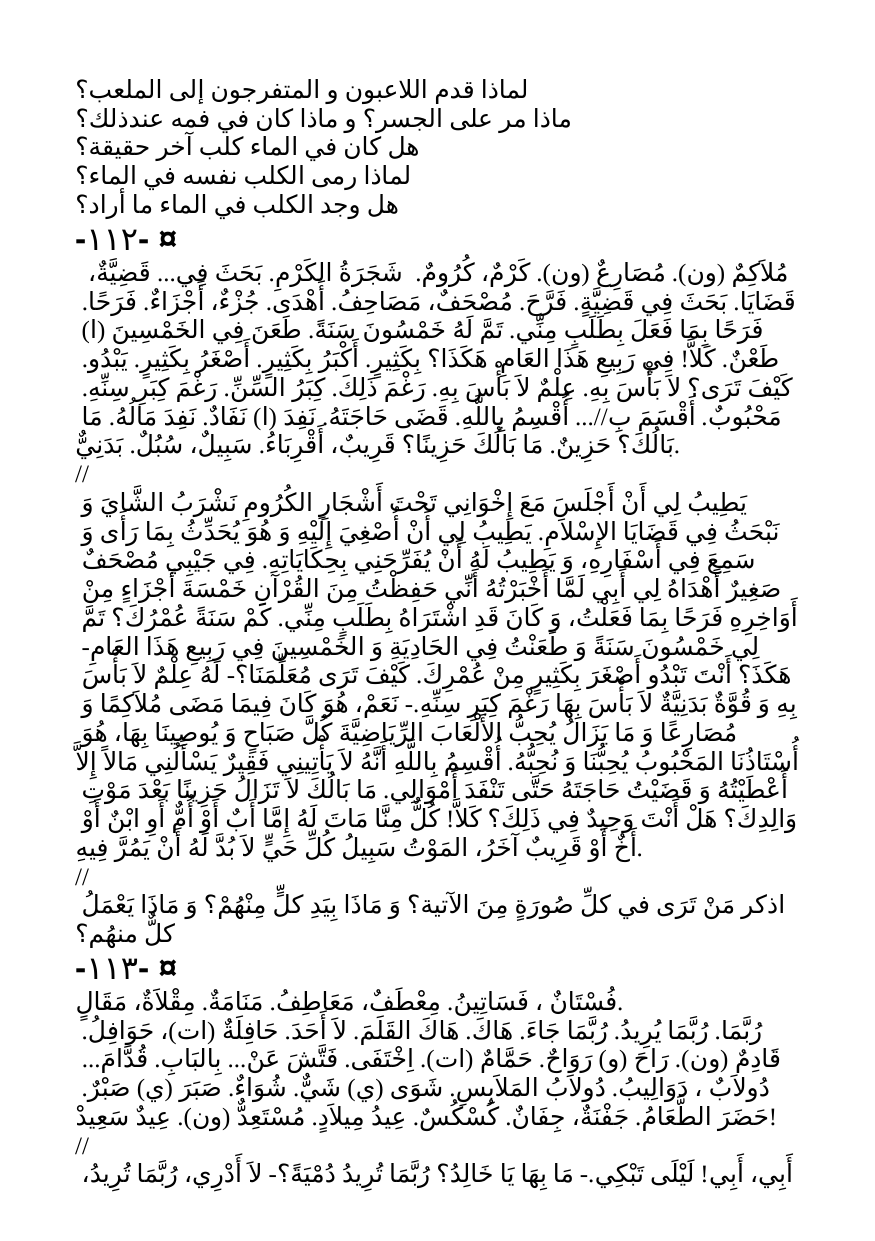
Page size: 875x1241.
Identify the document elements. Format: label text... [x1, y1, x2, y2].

text // [75, 190, 799, 219]
subtitle -١١٣- ¤ [75, 679, 799, 707]
text رُبَّمَا. رُبَّمَا يُرِيدُ. رُبَّمَا جَاءَ. هَاكَ. هَاكَ القَلَمَ. لاَ أَحَدَ. حَافِلَةٌ (ات)، حَوَافِلُ. قَادِمٌ (ون). رَاحَ (و) رَوَاحٌ. حَمَّامٌ (ات). اِخْتَفَى. فَتَّشَ عَنْ... بِالبَابِ. قُدَّامَ... دُولاَبٌ ، دَوَالِيبُ. دُولاَبُ المَلاَبِسِ. شَوَى (ي) شَيٌّ. شُوَاءٌ. صَبَرَ (ي) صَبْرٌ. حَضَرَ الطَّعَامُ. جَفْنَةٌ، جِفَانٌ. كُسْكُسٌ. عِيدُ مِيلاَدٍ. مُسْتَعِدٌّ (ون). عِيدٌ سَعِيدْ! [75, 736, 799, 851]
text // [75, 592, 799, 621]
text اذكر مَنْ تَرَى في كلِّ صُورَةٍ مِنَ الآتية؟ وَ مَاذَا بِيَدِ كلٍّ مِنْهُمْ؟ وَ مَاذَا يَعْمَلُ كلٌّ منهُم؟ [75, 621, 799, 679]
text أَبِي، أَبِي! لَيْلَى تَبْكِي.- مَا بِهَا يَا خَالِدُ؟ رُبَّمَا تُرِيدُ دُمْيَةً؟- لاَ أَدْرِي، رُبَّمَا تُرِيدُ، هَلْ أَفْتَحُ الدُّولاَبَ يَا أَبِي ِلآخُذَ مِنْهُ الدُّمْيَةَ وَ أَعْطِيَهَا لَيْلَى؟- نَعَمْ، هَاكَ المِفْتَاحَ. نَزَلَ أَبِي مِنَ الحَافِلَةِ هَا هُوَ ذَا قَادِمٌ يَحْمِلُ حَقِيبَةً، فِي الحَقِيبَةِ فُسْتَانٌ ِلأُخْتِي وَ مِعْطَفٌ لِي. جَاءَ أَحْمَدُ إِلَى الدَّارِ وَ سَأَلَتْ أُمُّهُ: أَيْنَ مُرَادٌ وَ مَحْمُودٌ وَ سَالِمٌ؟- لاَ أَحَدَ، خَرَجُوا، رُبَّمَا رَاحُوا إِلَى الحَمَّامِ. فَرِيدَةُ تَخْتَفِي وَرَاءَ الشَّجَرَةِ وَ عُمَرُ يَخْتَفِي فَوْقَ الشَّجَرَةِ بَيْنَ أَغْصَانِهَا وَ سُعَادُ تُفَتِّشُ عَنْهُمَا. مَنْ بِالبَابِ؟- لاَ أَحَدَ.- فَمَا هَذَا الصَّوْتُ الَّذِي أَسْمَعُهُ؟ أَتُرِيدُ أَنْ تَرْقُدَ؟- نَعَمْ، لَكِنِّي لاَ أَجِدُ مَنَامَتِي- أَنَا رَأَيْتُ مَنَامَتَكَ فِي دُولاَبِ المَلاَبِسِ. الأُمُّ قُدَّامَ المَوْقِدِ تَشْوِي الشُّوَاءَ فِي المِقْلاَةِ وَ تَقُولُ لِمُصْطَفَى: اِصْبِرْ قَلِيلاً سَيَحْضُرُ الطَّعَامُ، وَ تَأْكُلُ. زُرْنَا رَفِيقَنَا فَجَاءَنَا بِجَفْنَةٍ مِنَ الكُسْكُسِ فَأَكَلَ وَ أَكَلْنَا وَ شَكَرْنَاهُ. قَالَتْ لَنَا هِنْدٌ: عِيدُ مِيلاَدِي غَدًا سَأَدْعُوكُمْ إِلَى الحَفْلَةِ. قُلْنَا كُلُّنَا: "عِيدٌ سَعِيدْ!" [75, 880, 799, 1167]
text // [75, 851, 799, 880]
text يَطِيبُ لِي أَنْ أَجْلَسَ مَعَ إِخْوَانِي تَحْتَ أَشْجَارِ الكُرُومِ نَشْرَبُ الشَّايَ وَ نَبْحَثُ فِي قَضَايَا الإِسْلاَمِ. يَطِيبُ لِي أَنْ أُصْغِيَ إِلَيْهِ وَ هُوَ يُحَدِّثُ بِمَا رَأَى وَ سَمِعَ فِي أَسْفَارِهِ، وَ يَطِيبُ لَهُ أَنْ يُفَرِّحَنِي بِحِكَايَاتِهِ. فِي جَيْبِي مُصْحَفٌ صَغِيرٌ أَهْدَاهُ لِي أَبِي لَمَّا أَخْبَرْتُهُ أَنِّي حَفِظْتُ مِنَ القُرْآنِ خَمْسَةَ أَجْزَاءٍ مِنْ أَوَاخِرِهِ فَرَحًا بِمَا فَعَلْتُ، وَ كَانَ قَدِ اشْتَرَاهُ بِطَلَبٍ مِنِّي. كَمْ سَنَةً عُمْرُكَ؟ تَمَّ لِي خَمْسُونَ سَنَةً وَ طَعَنْتُ فِي الحَادِيَةِ وَ الخَمْسِينَ فِي رَبِيعِ هَذَا العَامِ- هَكَذَ؟ أَنْتَ تَبْدُو أَصْغَرَ بِكَثِيرٍ مِنْ عُمْرِكَ. كَيْفَ تَرَى مُعَلِّمَنَا؟- لَهُ عِلْمٌ لاَ بَأْسَ بِهِ وَ قُوَّةٌ بَدَنِيَّةٌ لاَ بَأْسَ بِهَا رَغْمَ كِبَرِ سِنِّهِ.- نَعَمْ، هُوَ كَانَ فِيمَا مَضَى مُلاَكِمًا وَ مُصَارِعًا وَ مَا يَزَالُ يُحِبُّ الأَلْعَابَ الرِّيَاضِيَّةَ كُلَّ صَبَاحٍ وَ يُوصِينَا بِهَا، هُوَ أُسْتَاذُنَا المَحْبُوبُ يُحِبُّنَا وَ نُحِبُّهُ. أُقْسِمُ بِاللَّهِ أَنَّهُ لاَ يَأْتِينِي فَقِيرٌ يَسْأَلُنِي مَالاً إِلاَّ أَعْطَيْتُهُ وَ قَضَيْتُ حَاجَتَهُ حَتَّى تَنْفَدَ أَمْوَالِي. مَا بَالُكَ لاَ تَزَالُ حَزِينًا بَعْدَ مَوْتِ وَالِدِكَ؟ هَلْ أَنْتَ وَحِيدٌ فِي ذَلِكَ؟ كَلاَّ! كُلٌّ مِنَّا مَاتَ لَهُ إِمَّا أَبٌ أَوْ أُمٌّ أَوِ ابْنٌ أَوْ أَخٌ أَوْ قَرِيبٌ آخَرُ، المَوْتُ سَبِيلُ كُلِّ حَيٍّ لاَ بُدَّ لَهُ أَنْ يَمُرَّ فِيهِ. [75, 219, 799, 592]
text فُسْتَانٌ ، فَسَاتِينُ. مِعْطَفٌ، مَعَاطِفُ. مَنَامَةٌ. مِقْلاَةٌ، مَقَالٍ. [75, 707, 799, 736]
text مُلاَكِمٌ (ون). مُصَارِعٌ (ون). كَرْمٌ، كُرُومٌ. شَجَرَةُ الكَرْمِ. بَحَثَ فِي... قَضِيَّةٌ، قَضَايَا. بَحَثَ فِي قَضِيَّةٍ. فَرَّحَ. مُصْحَفٌ، مَصَاحِفُ. أَهْدَى. جُزْءٌ، أَجْزَاءٌ. فَرَحًا. فَرَحًا بِمَا فَعَلَ بِطَلَبٍ مِنِّي. تَمَّ لَهُ خَمْسُونَ سَنَةً. طَعَنَ فِي الخَمْسِينَ (ا) طَعْنٌ. كَلاَّ! فِي رَبِيعِ هَذَا العَامِ. هَكَذَا؟ بِكَثِيرٍ. أَكْبَرُ بِكَثِيرٍ. أَصْغَرُ بِكَثِيرٍ. يَبْدُو. كَيْفَ تَرَى؟ لاَ بَأْسَ بِهِ. عِلْمٌ لاَ بَأْسَ بِهِ. رَغْمَ ذَلِكَ. كِبَرُ السِّنِّ. رَغْمَ كِبَرِ سِنِّهِ. مَحْبُوبٌ. أَقْسَمَ بِ//... أُقْسِمُ بِاللَّهِ. قَضَى حَاجَتَهُ. نَفِدَ (ا) نَفَادٌ. نَفِدَ مَالُهُ. مَا بَالُكَ؟ حَزِينٌ. مَا بَالُكَ حَزِينًا؟ قَرِيبٌ، أَقْرِبَاءُ. سَبِيلٌ، سُبُلٌ. بَدَنِيٌّ. [75, 75, 799, 190]
